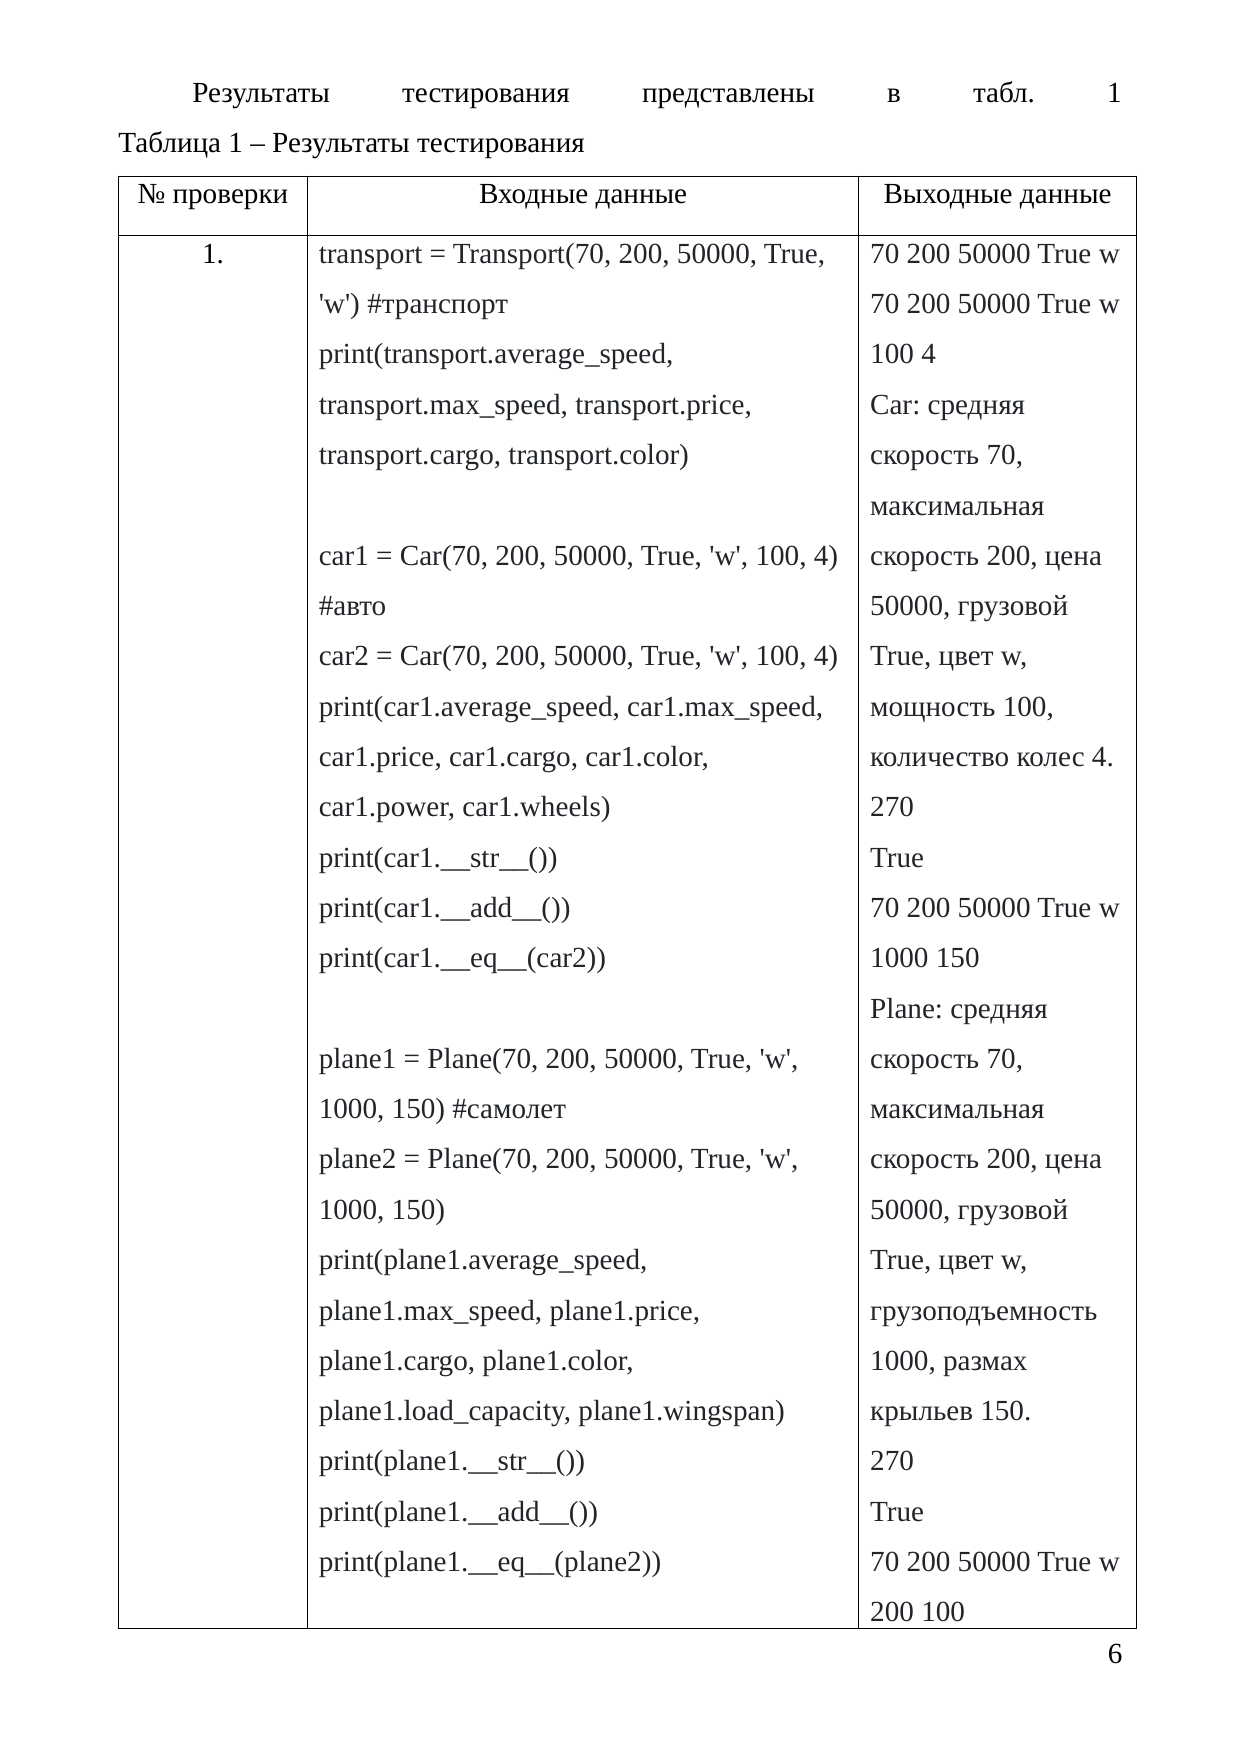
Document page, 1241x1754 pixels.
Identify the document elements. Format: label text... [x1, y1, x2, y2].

table_header Входные данные [308, 177, 858, 235]
table_cell transport = Transport(70, 200, 50000, True, 'w') #транспорт print(transport.average_speed, transport.max_speed, transport.price, transport.cargo, transport.color) car1 = Car(70, 200, 50000, True, 'w', 100, 4) #авто car2 = Car(70, 200, 50000, True, 'w', 100, 4) print(car1.average_speed, car1.max_speed, car1.price, car1.cargo, car1.color, car1.power, car1.wheels) print(car1.__str__()) print(car1.__add__()) print(car1.__eq__(car2)) plane1 = Plane(70, 200, 50000, True, 'w', 1000, 150) #самолет plane2 = Plane(70, 200, 50000, True, 'w', 1000, 150) print(plane1.average_speed, plane1.max_speed, plane1.price, plane1.cargo, plane1.color, plane1.load_capacity, plane1.wingspan) print(plane1.__str__()) print(plane1.__add__()) print(plane1.__eq__(plane2)) [308, 236, 858, 1628]
text Результаты тестирования представлены в табл. 1 Таблица 1 – Результаты тестирования [118, 75, 1122, 159]
table_cell 70 200 50000 True w 70 200 50000 True w 100 4 Car: средняя скорость 70, максимальная скорость 200, цена 50000, грузовой True, цвет w, мощность 100, количество колес 4. 270 True 70 200 50000 True w 1000 150 Plane: средняя скорость 70, максимальная скорость 200, цена 50000, грузовой True, цвет w, грузоподъемность 1000, размах крыльев 150. 270 True 70 200 50000 True w 200 100 [859, 236, 1136, 1628]
table_header № проверки [119, 177, 307, 235]
table_cell 1. [119, 236, 307, 1628]
table_header Выходные данные [859, 177, 1136, 235]
